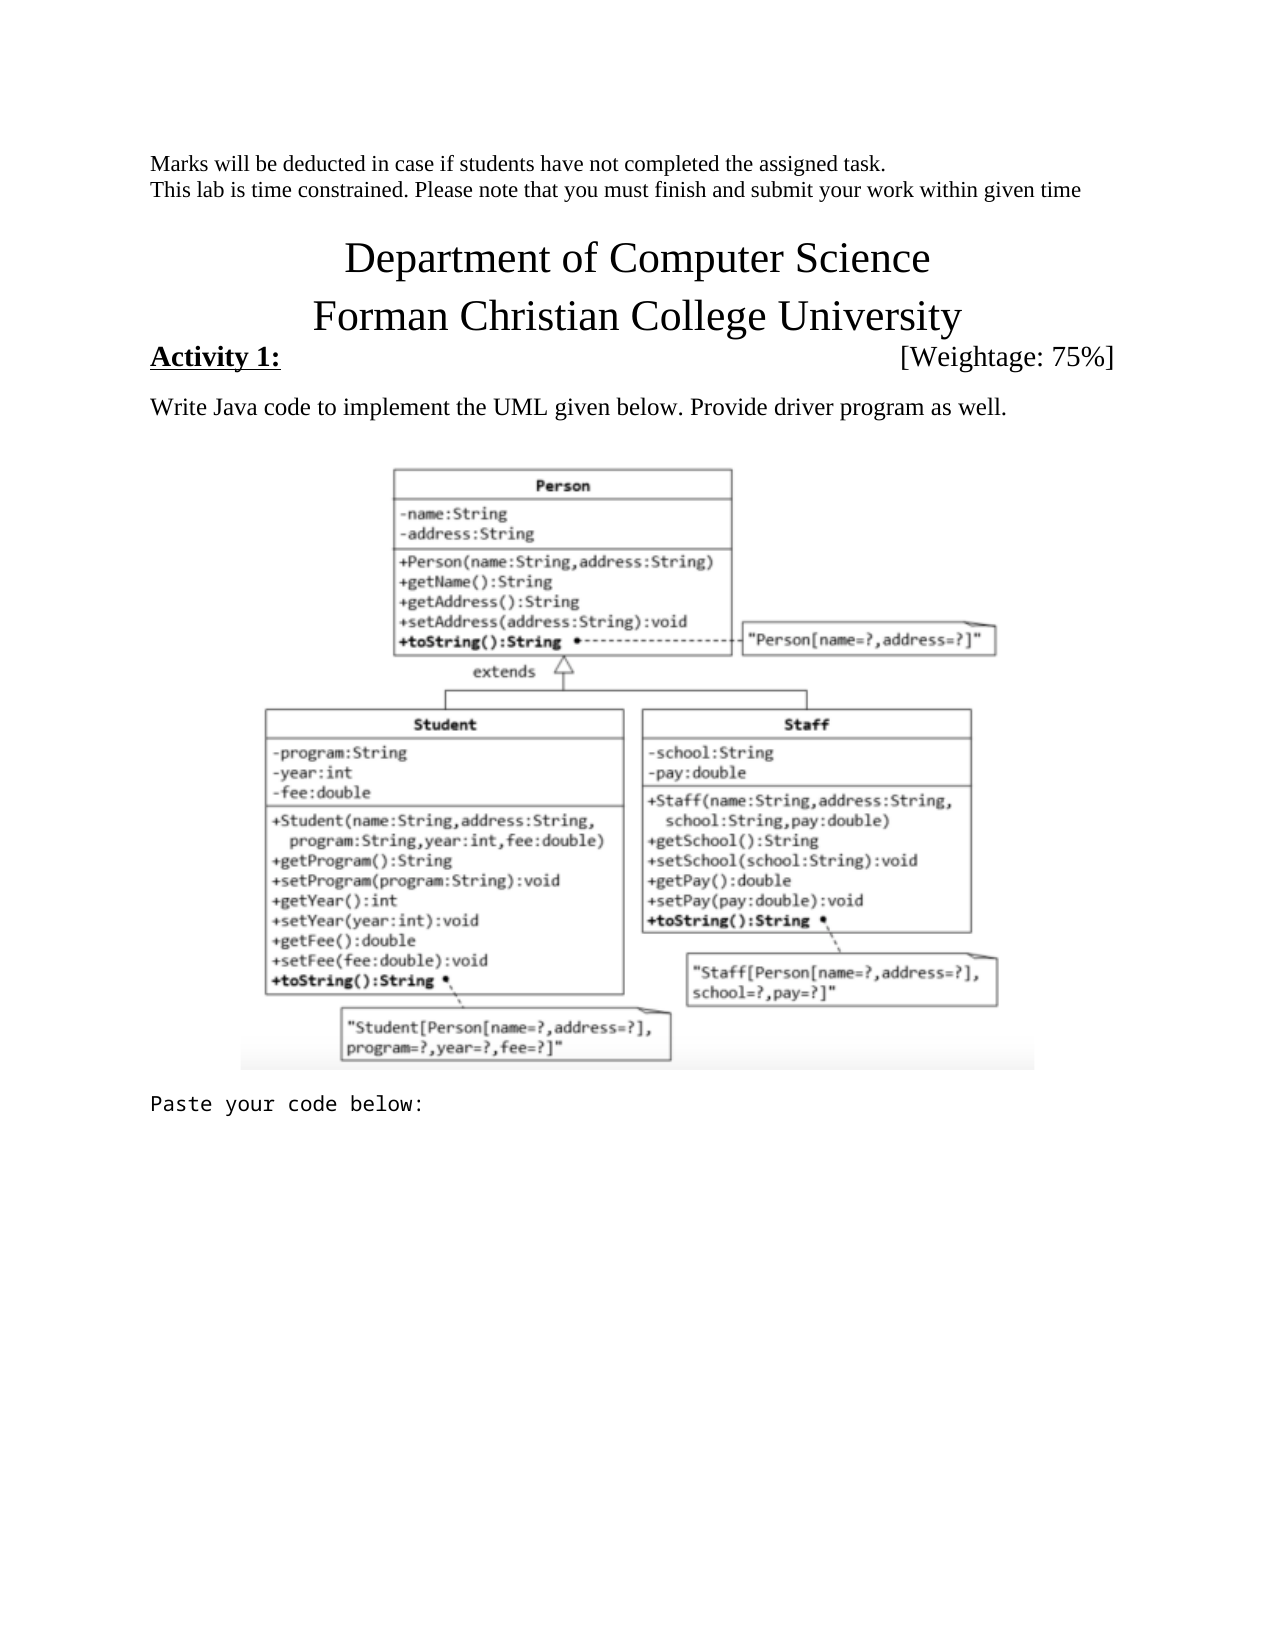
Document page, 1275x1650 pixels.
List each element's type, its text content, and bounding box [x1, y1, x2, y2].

text Write Java code to implement the UML given below. Provide driver program as well. [150, 392, 1125, 421]
text Activity 1: [Weightage: 75%] [150, 339, 1125, 373]
subtitle Marks will be deducted in case if students have not completed the assigned task. [150, 150, 1032, 176]
picture [240, 440, 1035, 1070]
text This lab is time constrained. Please note that you must finish and submit your work within given time [150, 176, 1125, 203]
text Forman Christian College University [150, 289, 1125, 339]
text Paste your code below: [150, 1089, 1125, 1117]
text Department of Computer Science [150, 231, 1125, 282]
